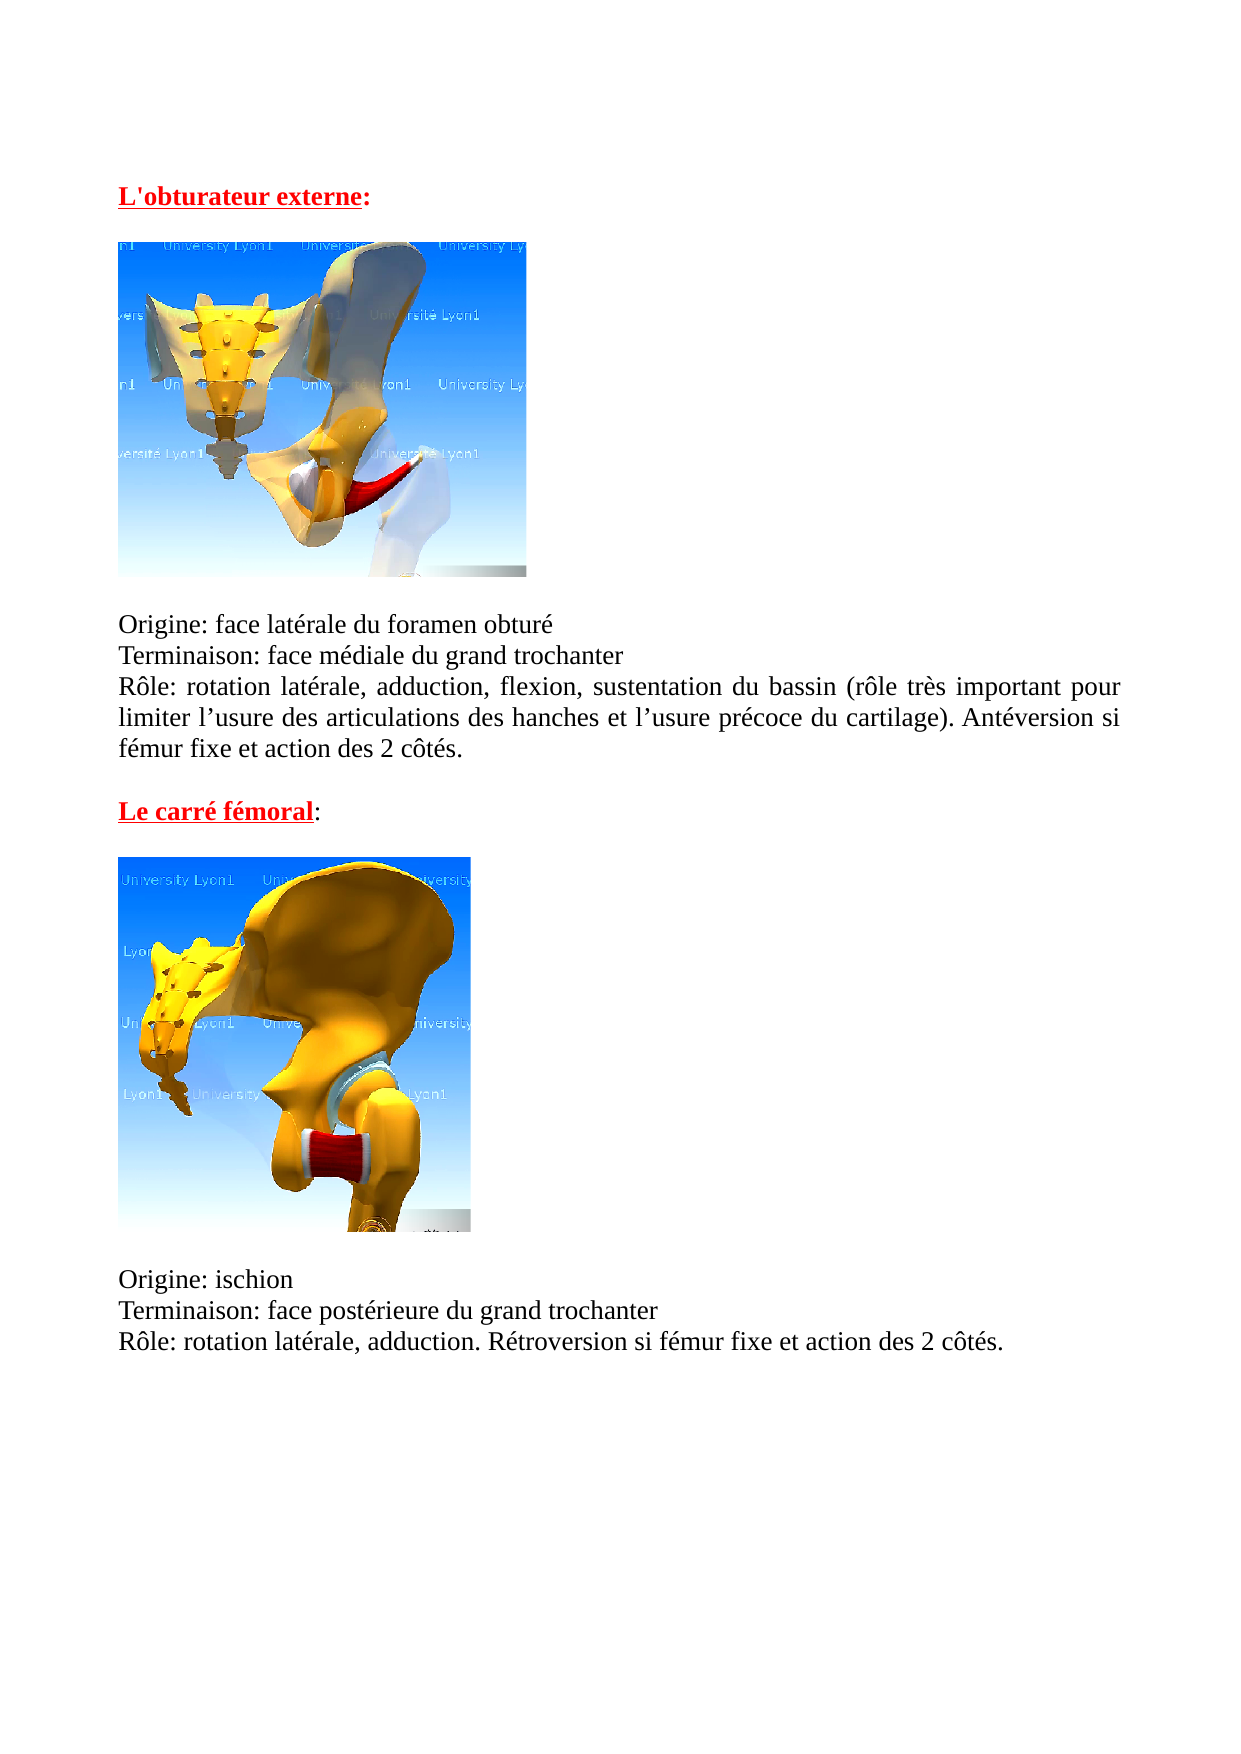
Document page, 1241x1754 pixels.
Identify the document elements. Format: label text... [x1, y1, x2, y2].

text Le carré fémoral: [118, 795, 1122, 826]
text Rôle: rotation latérale, adduction, flexion, sustentation du bassin (rôle très important pour limiter l’usure des articulations des hanches et l’usure précoce du cartilage). Antéversion si fémur fixe et action des 2 côtés. [118, 670, 1122, 764]
text Terminaison: face médiale du grand trochanter [118, 639, 1122, 670]
text Origine: ischion [118, 1263, 1122, 1294]
text Origine: face latérale du foramen obturé [118, 608, 1122, 639]
text L'obturateur externe: [118, 180, 1122, 212]
text Rôle: rotation latérale, adduction. Rétroversion si fémur fixe et action des 2 côtés. [118, 1325, 1122, 1356]
picture [118, 857, 471, 1232]
text Terminaison: face postérieure du grand trochanter [118, 1294, 1122, 1325]
picture [118, 242, 527, 577]
